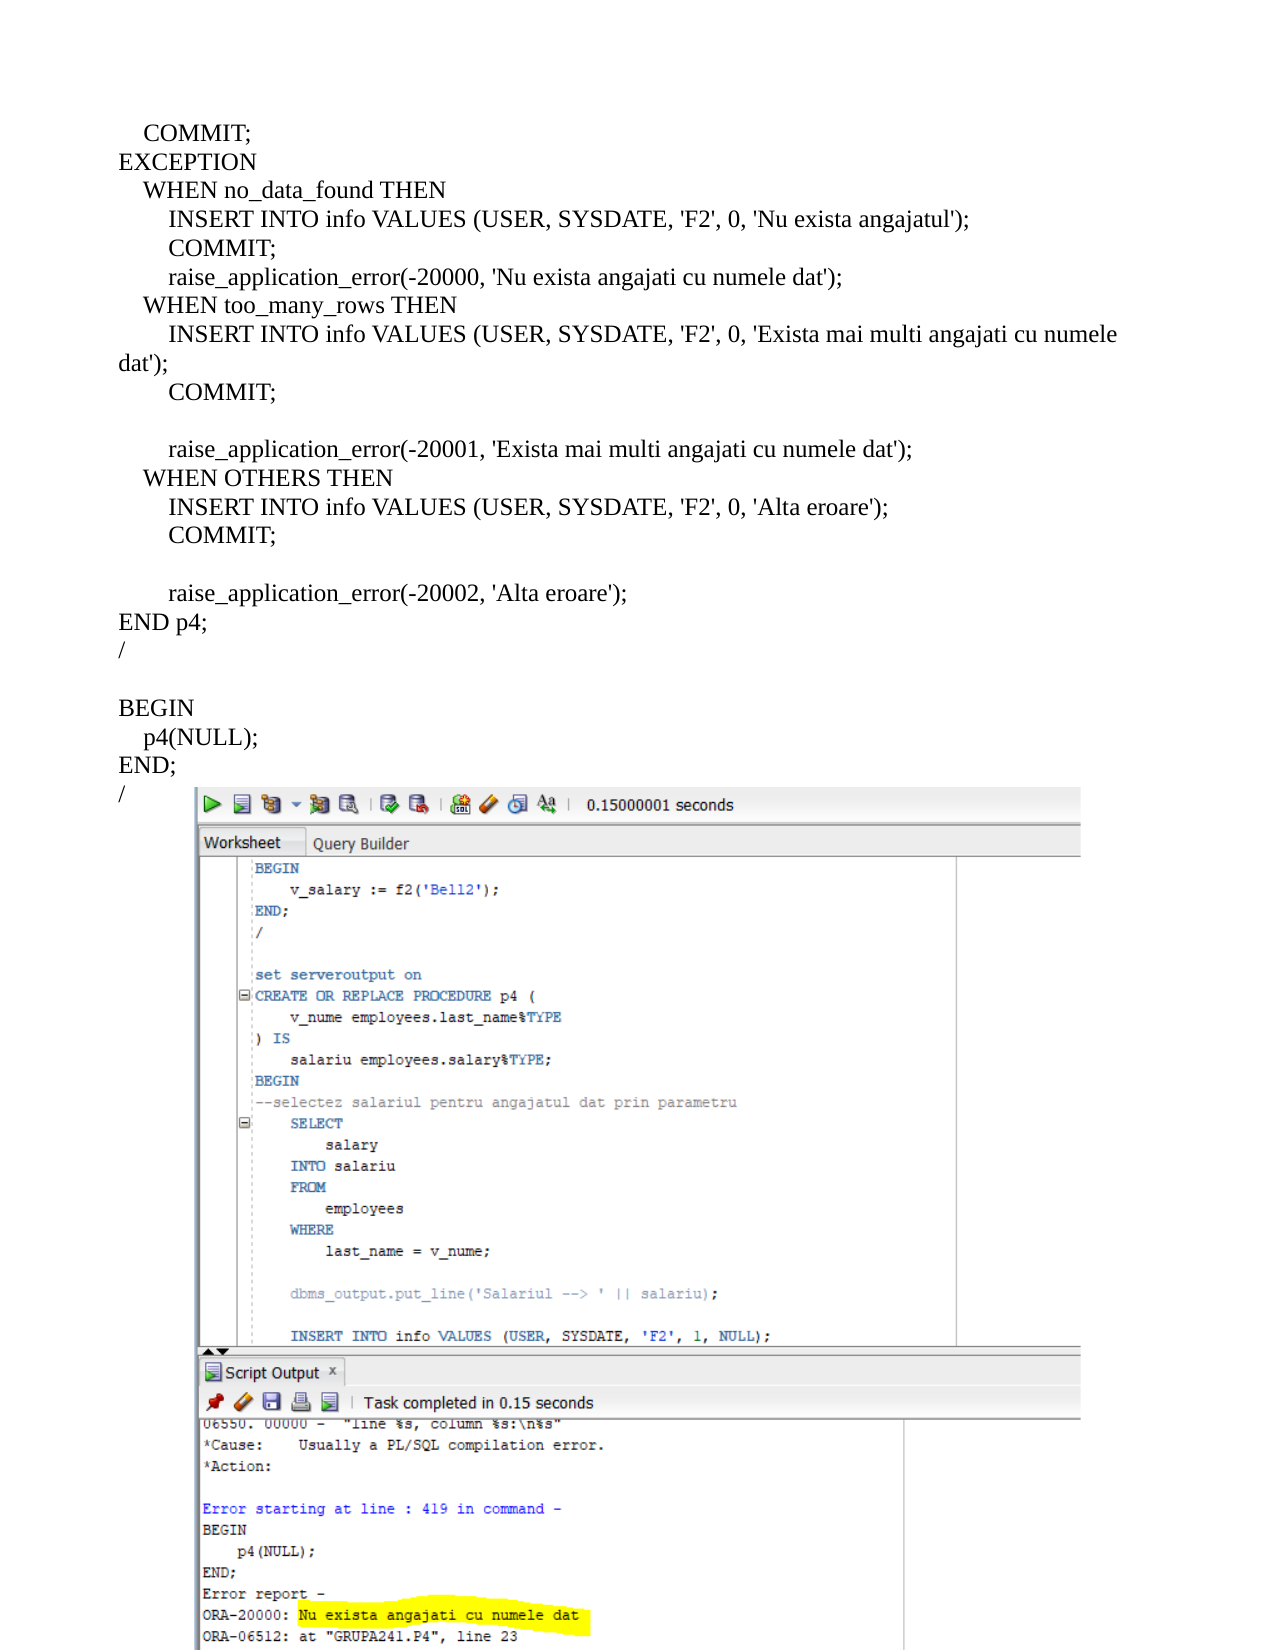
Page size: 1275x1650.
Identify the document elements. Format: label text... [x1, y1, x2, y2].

text INSERT INTO info VALUES (USER, SYSDATE, 'F2', 0, 'Exista mai multi angajati cu numele dat'); [118, 319, 1157, 377]
text COMMIT; [118, 377, 1157, 406]
text END p4; [118, 607, 1157, 636]
text COMMIT; [118, 118, 1157, 147]
text raise_application_error(-20001, 'Exista mai multi angajati cu numele dat'); [118, 434, 1157, 463]
text raise_application_error(-20002, 'Alta eroare'); [118, 578, 1157, 607]
text EXCEPTION [118, 147, 1157, 176]
text WHEN OTHERS THEN [118, 463, 1157, 492]
text INSERT INTO info VALUES (USER, SYSDATE, 'F2', 0, 'Alta eroare'); [118, 492, 1157, 521]
text WHEN too_many_rows THEN [118, 291, 1157, 319]
text raise_application_error(-20000, 'Nu exista angajati cu numele dat'); [118, 262, 1157, 291]
text COMMIT; [118, 521, 1157, 549]
text / [118, 636, 1157, 664]
text INSERT INTO info VALUES (USER, SYSDATE, 'F2', 0, 'Nu exista angajatul'); [118, 204, 1157, 233]
text END; [118, 751, 1157, 779]
text WHEN no_data_found THEN [118, 176, 1157, 204]
text BEGIN [118, 693, 1157, 722]
text p4(NULL); [118, 722, 1157, 751]
text / [118, 779, 1157, 808]
text COMMIT; [118, 233, 1157, 262]
